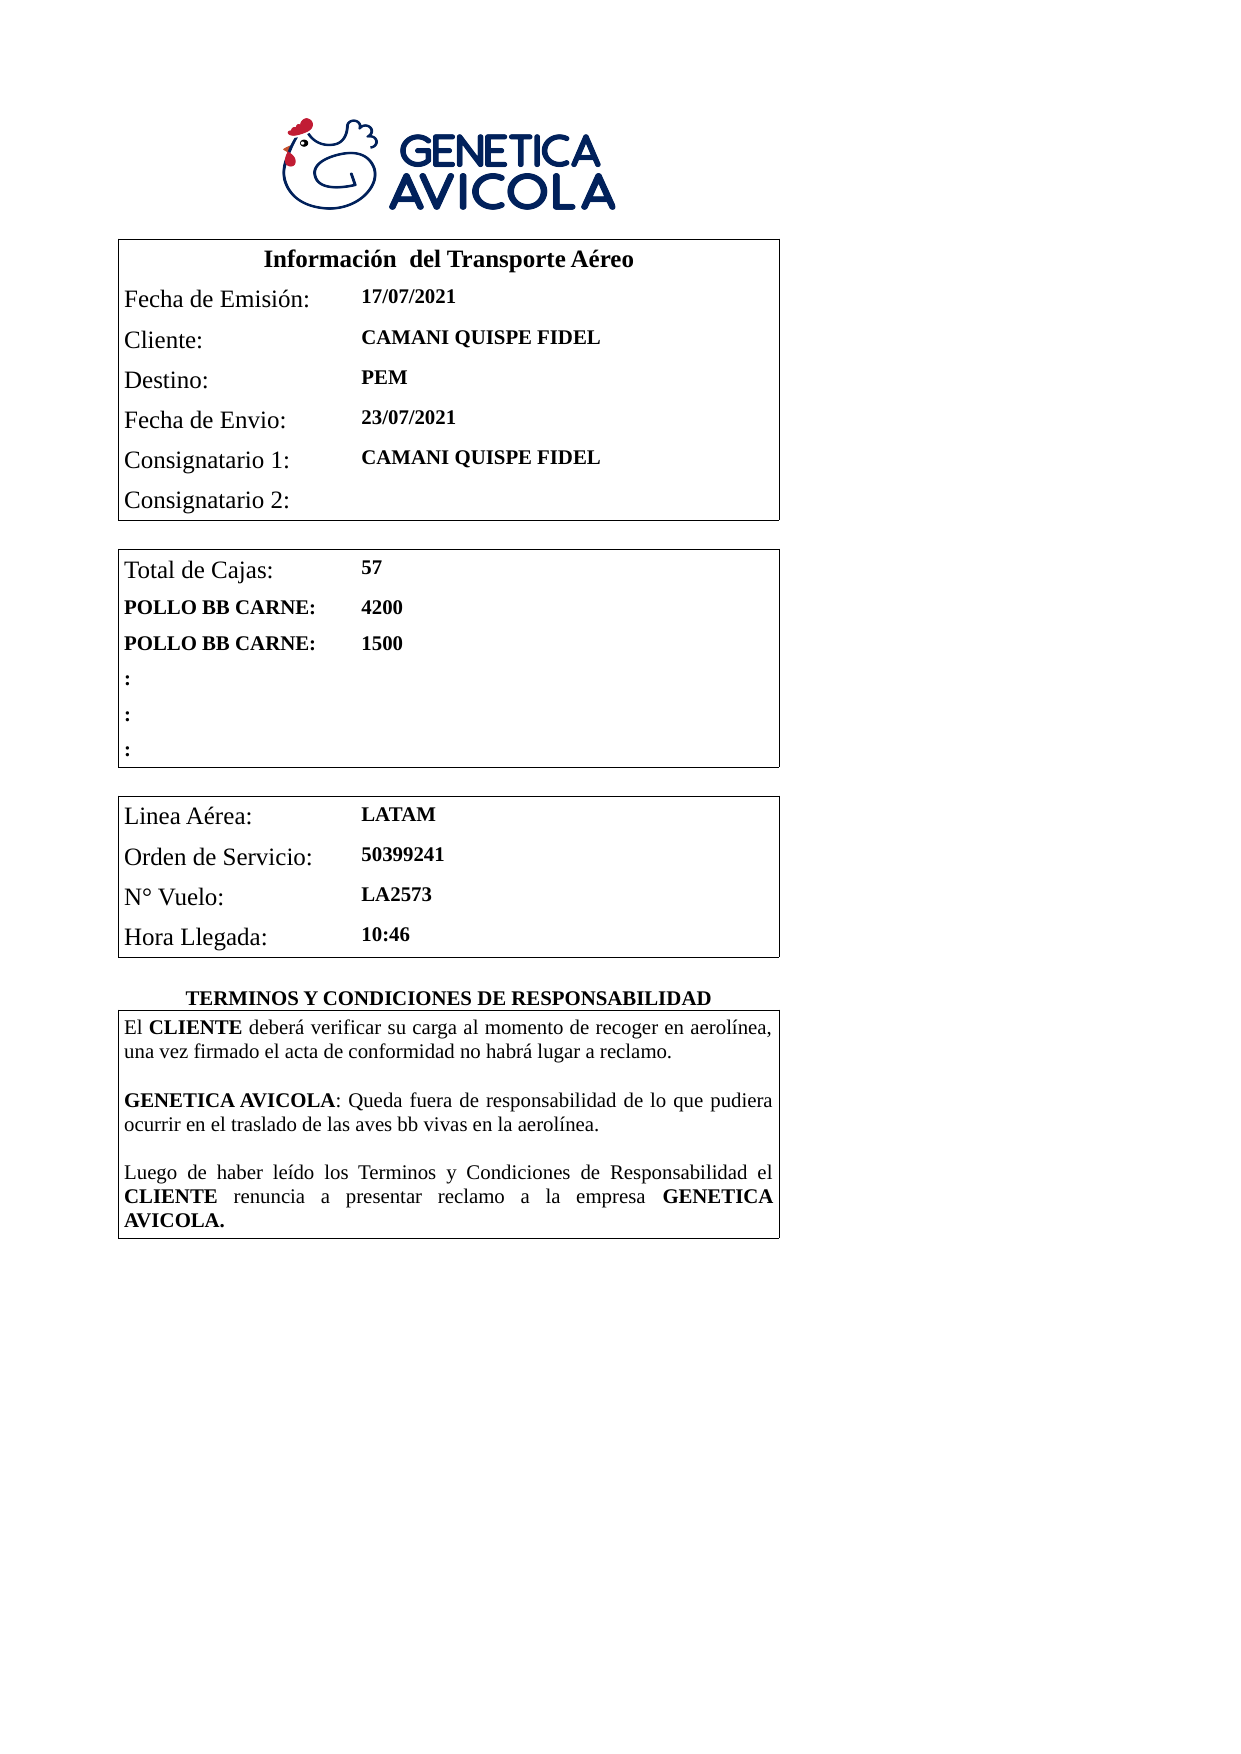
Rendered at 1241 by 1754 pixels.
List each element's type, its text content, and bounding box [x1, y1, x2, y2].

table_cell [356, 768, 779, 796]
table_cell [356, 521, 779, 549]
table_cell El CLIENTE deberá verificar su carga al momento de recoger en aerolínea, una vez firmado el acta de conformidad no habrá lugar a reclamo. GENETICA AVICOLA: Queda fuera de responsabilidad de lo que pudiera ocurrir en el traslado de las aves bb vivas en la aerolínea. Luego de haber leído los Terminos y Condiciones de Responsabilidad el CLIENTE renuncia a presentar reclamo a la empresa GENETICA AVICOLA. [119, 1011, 779, 1238]
table_cell POLLO BB CARNE: [119, 589, 356, 625]
table_cell Consignatario 1: [119, 440, 356, 480]
table_cell [118, 521, 356, 549]
table_cell 17/07/2021 [356, 279, 779, 319]
picture [282, 118, 616, 210]
table_cell LATAM [356, 797, 779, 836]
table_cell Hora Llegada: [119, 916, 356, 957]
table_cell : [119, 731, 356, 767]
table_cell [356, 696, 779, 731]
table_cell Cliente: [119, 319, 356, 359]
table_cell TERMINOS Y CONDICIONES DE RESPONSABILIDAD [118, 958, 779, 1009]
table_cell POLLO BB CARNE: [119, 625, 356, 660]
table_cell 50399241 [356, 836, 779, 876]
table_cell CAMANI QUISPE FIDEL [356, 440, 779, 480]
table_cell Fecha de Envio: [119, 399, 356, 439]
table_cell 10:46 [356, 916, 779, 957]
table_cell CAMANI QUISPE FIDEL [356, 319, 779, 359]
table_cell : [119, 696, 356, 731]
table_cell : [119, 660, 356, 696]
table_cell 4200 [356, 589, 779, 625]
table_cell PEM [356, 359, 779, 399]
table_cell Fecha de Emisión: [119, 279, 356, 319]
table_header Información del Transporte Aéreo [119, 240, 779, 279]
table_cell 23/07/2021 [356, 399, 779, 439]
table_cell [356, 660, 779, 696]
table_cell 57 [356, 550, 779, 589]
table_cell [356, 731, 779, 767]
table_cell Linea Aérea: [119, 797, 356, 836]
table_cell Total de Cajas: [119, 550, 356, 589]
table_cell N° Vuelo: [119, 876, 356, 916]
table_cell Destino: [119, 359, 356, 399]
table_cell Orden de Servicio: [119, 836, 356, 876]
table_cell LA2573 [356, 876, 779, 916]
table_cell 1500 [356, 625, 779, 660]
table_cell [356, 480, 779, 520]
table_cell [118, 768, 356, 796]
table_cell Consignatario 2: [119, 480, 356, 520]
